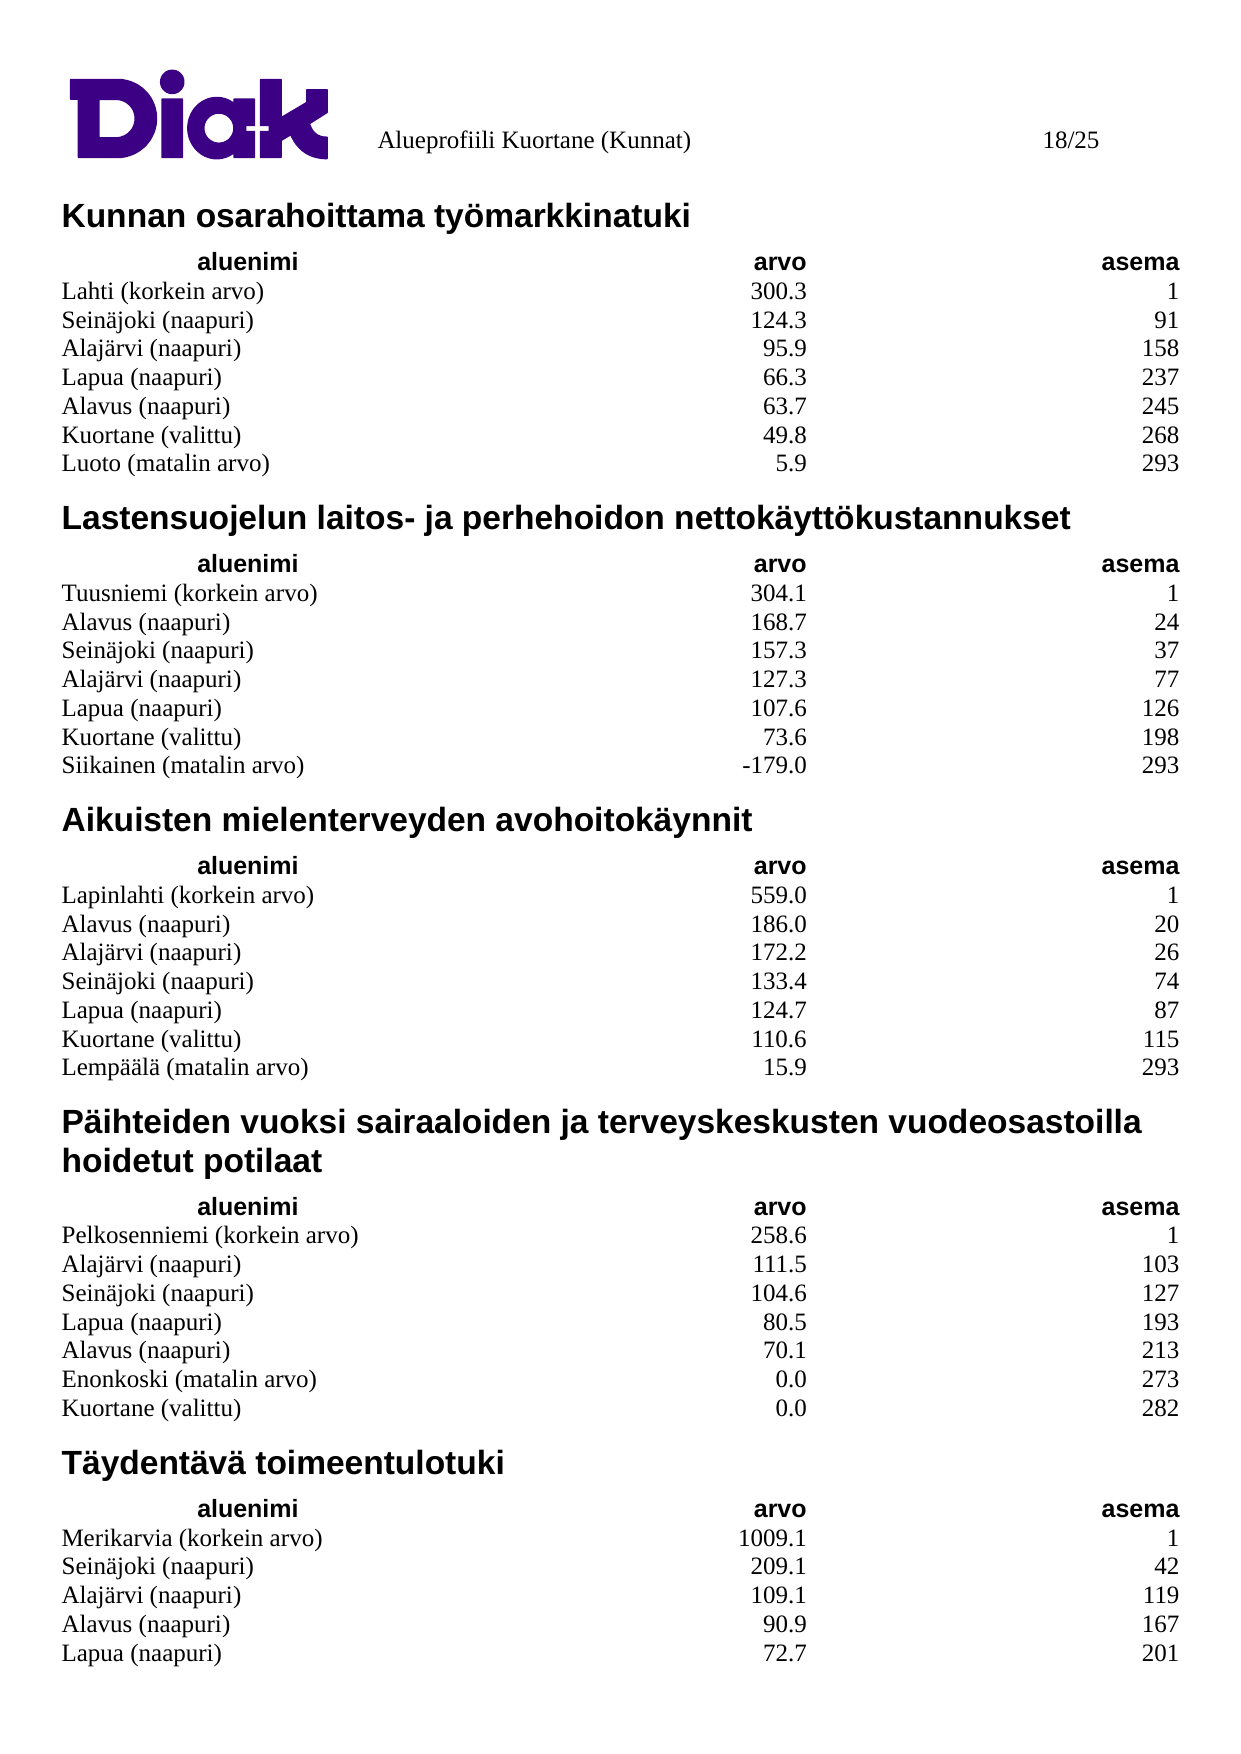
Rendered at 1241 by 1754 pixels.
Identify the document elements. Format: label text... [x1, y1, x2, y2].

table_cell 20 [806, 909, 1179, 937]
table_header asema [806, 1192, 1179, 1221]
table_cell 124.7 [434, 995, 806, 1024]
table_cell Tuusniemi (korkein arvo) [61, 578, 434, 607]
table_cell Merikarvia (korkein arvo) [61, 1523, 434, 1551]
table_header arvo [434, 549, 806, 578]
table_cell 70.1 [434, 1336, 806, 1364]
table_cell Alavus (naapuri) [61, 909, 434, 937]
table_cell Seinäjoki (naapuri) [61, 966, 434, 995]
table_header aluenimi [61, 851, 434, 880]
subtitle Päihteiden vuoksi sairaaloiden ja terveyskeskusten vuodeosastoilla hoidetut potilaat [61, 1102, 1179, 1179]
table_cell 49.8 [434, 420, 806, 448]
table_cell 124.3 [434, 305, 806, 333]
table_cell 107.6 [434, 693, 806, 722]
table_cell 15.9 [434, 1053, 806, 1081]
table_cell 1 [806, 1523, 1179, 1551]
table_header arvo [434, 851, 806, 880]
table_cell 133.4 [434, 966, 806, 995]
table_cell Pelkosenniemi (korkein arvo) [61, 1221, 434, 1249]
subtitle Kunnan osarahoittama työmarkkinatuki [61, 196, 1179, 235]
table_header aluenimi [61, 247, 434, 276]
table_cell 300.3 [434, 276, 806, 305]
table_cell Luoto (matalin arvo) [61, 449, 434, 477]
table_cell 73.6 [434, 722, 806, 751]
table_cell 110.6 [434, 1024, 806, 1052]
table_cell 201 [806, 1638, 1179, 1666]
table_cell Alajärvi (naapuri) [61, 1580, 434, 1609]
table_cell 42 [806, 1551, 1179, 1580]
table_cell 95.9 [434, 334, 806, 362]
table_cell Enonkoski (matalin arvo) [61, 1364, 434, 1393]
table_cell 74 [806, 966, 1179, 995]
table_cell 91 [806, 305, 1179, 333]
table_cell 1 [806, 880, 1179, 909]
table_cell 186.0 [434, 909, 806, 937]
table_cell 167 [806, 1609, 1179, 1638]
table_cell 127.3 [434, 664, 806, 693]
table_cell 90.9 [434, 1609, 806, 1638]
table_cell 104.6 [434, 1278, 806, 1307]
table_header aluenimi [61, 549, 434, 578]
table_cell 282 [806, 1393, 1179, 1422]
table_cell Kuortane (valittu) [61, 722, 434, 751]
table_cell 237 [806, 362, 1179, 391]
table_cell Seinäjoki (naapuri) [61, 1551, 434, 1580]
table_cell Kuortane (valittu) [61, 420, 434, 448]
table_cell 304.1 [434, 578, 806, 607]
table_cell 198 [806, 722, 1179, 751]
table_cell 5.9 [434, 449, 806, 477]
table_header asema [806, 549, 1179, 578]
table_cell Lapua (naapuri) [61, 1307, 434, 1336]
table_cell 26 [806, 938, 1179, 966]
subtitle Lastensuojelun laitos- ja perhehoidon nettokäyttökustannukset [61, 498, 1179, 537]
subtitle Täydentävä toimeentulotuki [61, 1443, 1179, 1481]
table_cell 63.7 [434, 391, 806, 420]
table_cell Alajärvi (naapuri) [61, 664, 434, 693]
table_cell 1 [806, 276, 1179, 305]
table_cell Seinäjoki (naapuri) [61, 1278, 434, 1307]
table_cell Lapua (naapuri) [61, 362, 434, 391]
table_cell 293 [806, 1053, 1179, 1081]
table_cell 158 [806, 334, 1179, 362]
table_cell 258.6 [434, 1221, 806, 1249]
table_cell Seinäjoki (naapuri) [61, 305, 434, 333]
subtitle Aikuisten mielenterveyden avohoitokäynnit [61, 800, 1179, 839]
table_cell 109.1 [434, 1580, 806, 1609]
table_cell 268 [806, 420, 1179, 448]
table_cell Lahti (korkein arvo) [61, 276, 434, 305]
table_cell 1 [806, 578, 1179, 607]
table_header aluenimi [61, 1494, 434, 1523]
table_cell Alajärvi (naapuri) [61, 1249, 434, 1278]
table_cell 66.3 [434, 362, 806, 391]
table_cell 37 [806, 636, 1179, 664]
table_cell 127 [806, 1278, 1179, 1307]
table_cell 80.5 [434, 1307, 806, 1336]
table_cell -179.0 [434, 751, 806, 779]
table_cell 0.0 [434, 1364, 806, 1393]
table_header arvo [434, 247, 806, 276]
table_cell Alavus (naapuri) [61, 1336, 434, 1364]
table_cell 168.7 [434, 607, 806, 636]
table_header asema [806, 851, 1179, 880]
table_cell 293 [806, 449, 1179, 477]
table_cell 1009.1 [434, 1523, 806, 1551]
table_cell 209.1 [434, 1551, 806, 1580]
table_cell Kuortane (valittu) [61, 1393, 434, 1422]
table_cell 126 [806, 693, 1179, 722]
table_cell 111.5 [434, 1249, 806, 1278]
table_header arvo [434, 1494, 806, 1523]
table_cell 115 [806, 1024, 1179, 1052]
table_cell Lapua (naapuri) [61, 1638, 434, 1666]
table_header asema [806, 1494, 1179, 1523]
table_cell 119 [806, 1580, 1179, 1609]
table_cell Seinäjoki (naapuri) [61, 636, 434, 664]
table_cell Lapua (naapuri) [61, 995, 434, 1024]
table_cell Lempäälä (matalin arvo) [61, 1053, 434, 1081]
table_cell 24 [806, 607, 1179, 636]
table_cell Kuortane (valittu) [61, 1024, 434, 1052]
table_cell 157.3 [434, 636, 806, 664]
table_cell Lapua (naapuri) [61, 693, 434, 722]
table_header arvo [434, 1192, 806, 1221]
table_cell 77 [806, 664, 1179, 693]
table_cell 273 [806, 1364, 1179, 1393]
table_cell 0.0 [434, 1393, 806, 1422]
table_cell Siikainen (matalin arvo) [61, 751, 434, 779]
table_cell Alavus (naapuri) [61, 391, 434, 420]
table_cell 559.0 [434, 880, 806, 909]
table_cell Alavus (naapuri) [61, 1609, 434, 1638]
table_cell Alajärvi (naapuri) [61, 334, 434, 362]
table_cell Alavus (naapuri) [61, 607, 434, 636]
table_cell 172.2 [434, 938, 806, 966]
table_cell 1 [806, 1221, 1179, 1249]
table_cell Lapinlahti (korkein arvo) [61, 880, 434, 909]
table_cell 193 [806, 1307, 1179, 1336]
table_cell 245 [806, 391, 1179, 420]
table_cell 103 [806, 1249, 1179, 1278]
table_header aluenimi [61, 1192, 434, 1221]
table_cell 87 [806, 995, 1179, 1024]
table_cell Alajärvi (naapuri) [61, 938, 434, 966]
table_cell 72.7 [434, 1638, 806, 1666]
table_cell 293 [806, 751, 1179, 779]
table_header asema [806, 247, 1179, 276]
table_cell 213 [806, 1336, 1179, 1364]
